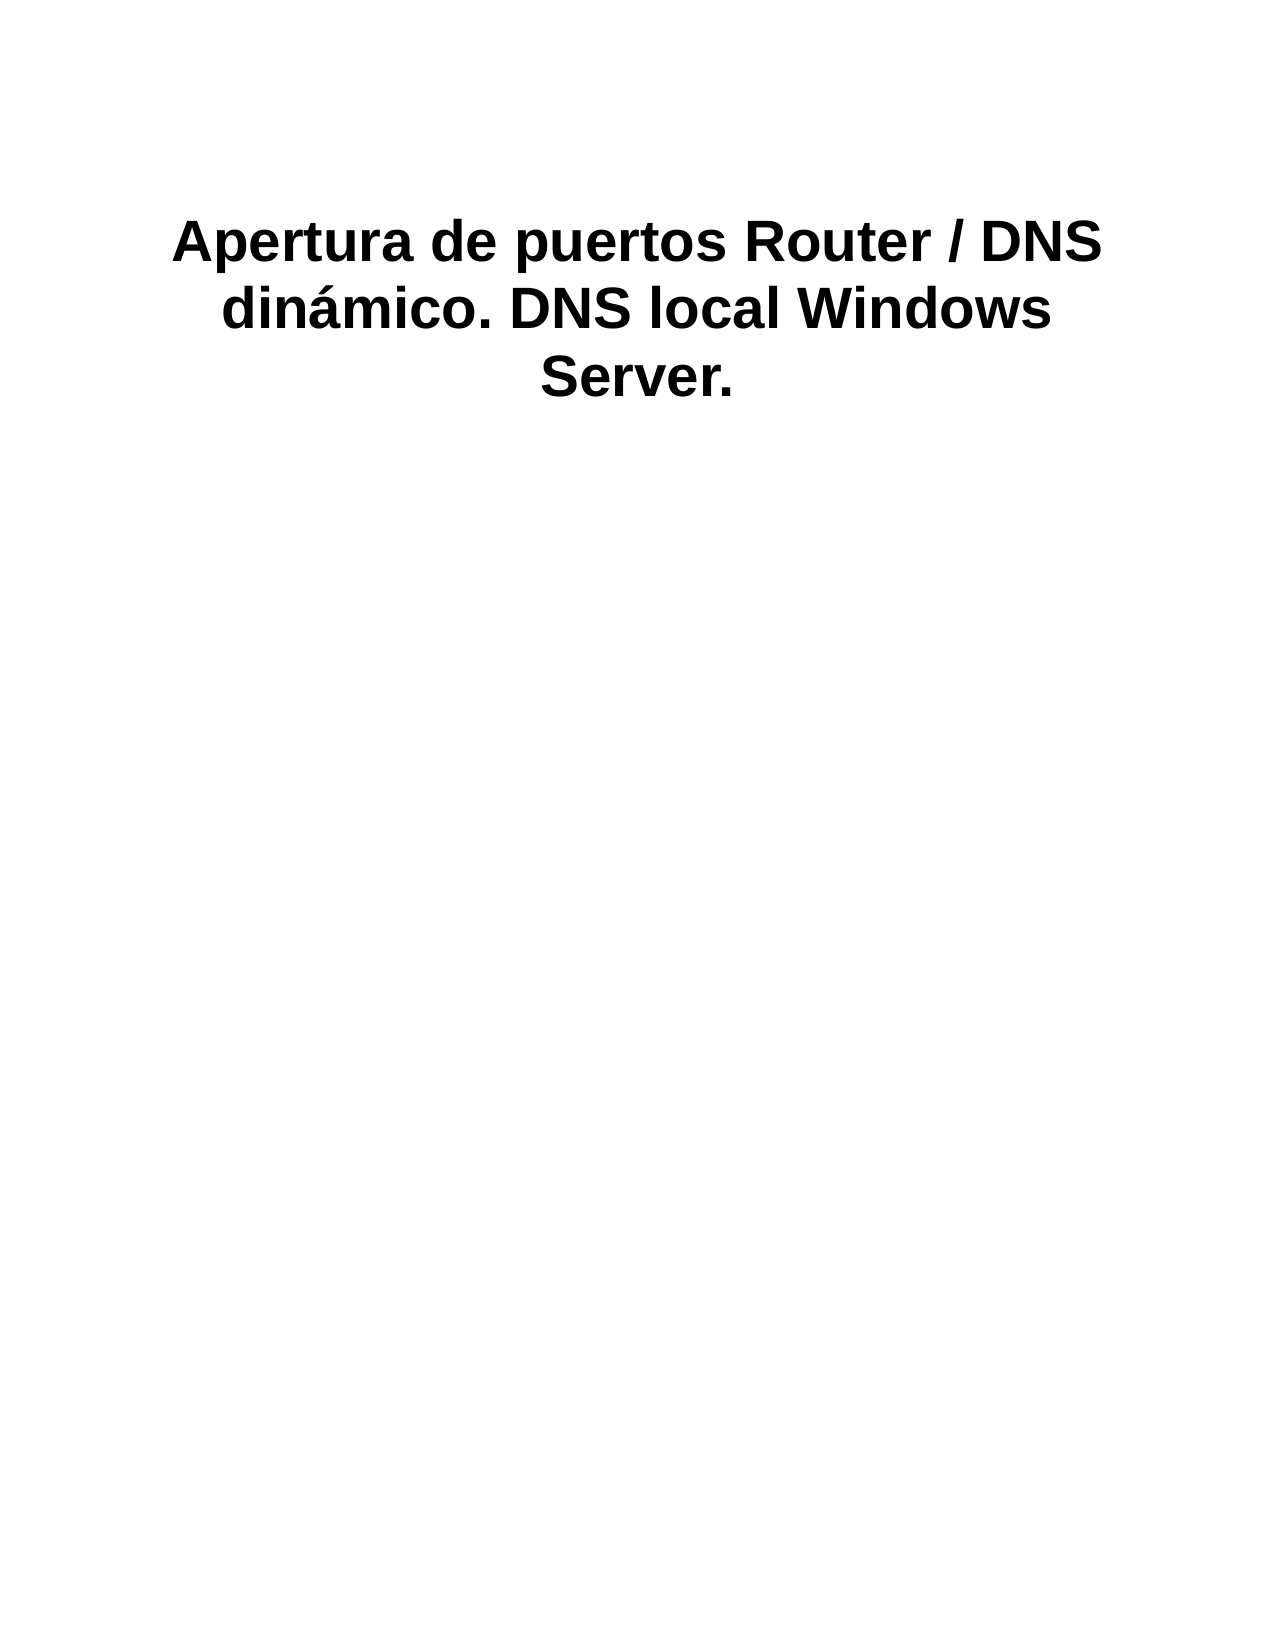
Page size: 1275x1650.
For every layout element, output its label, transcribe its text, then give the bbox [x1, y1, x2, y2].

title Apertura de puertos Router / DNS dinámico. DNS local Windows Server. [118, 207, 1157, 408]
